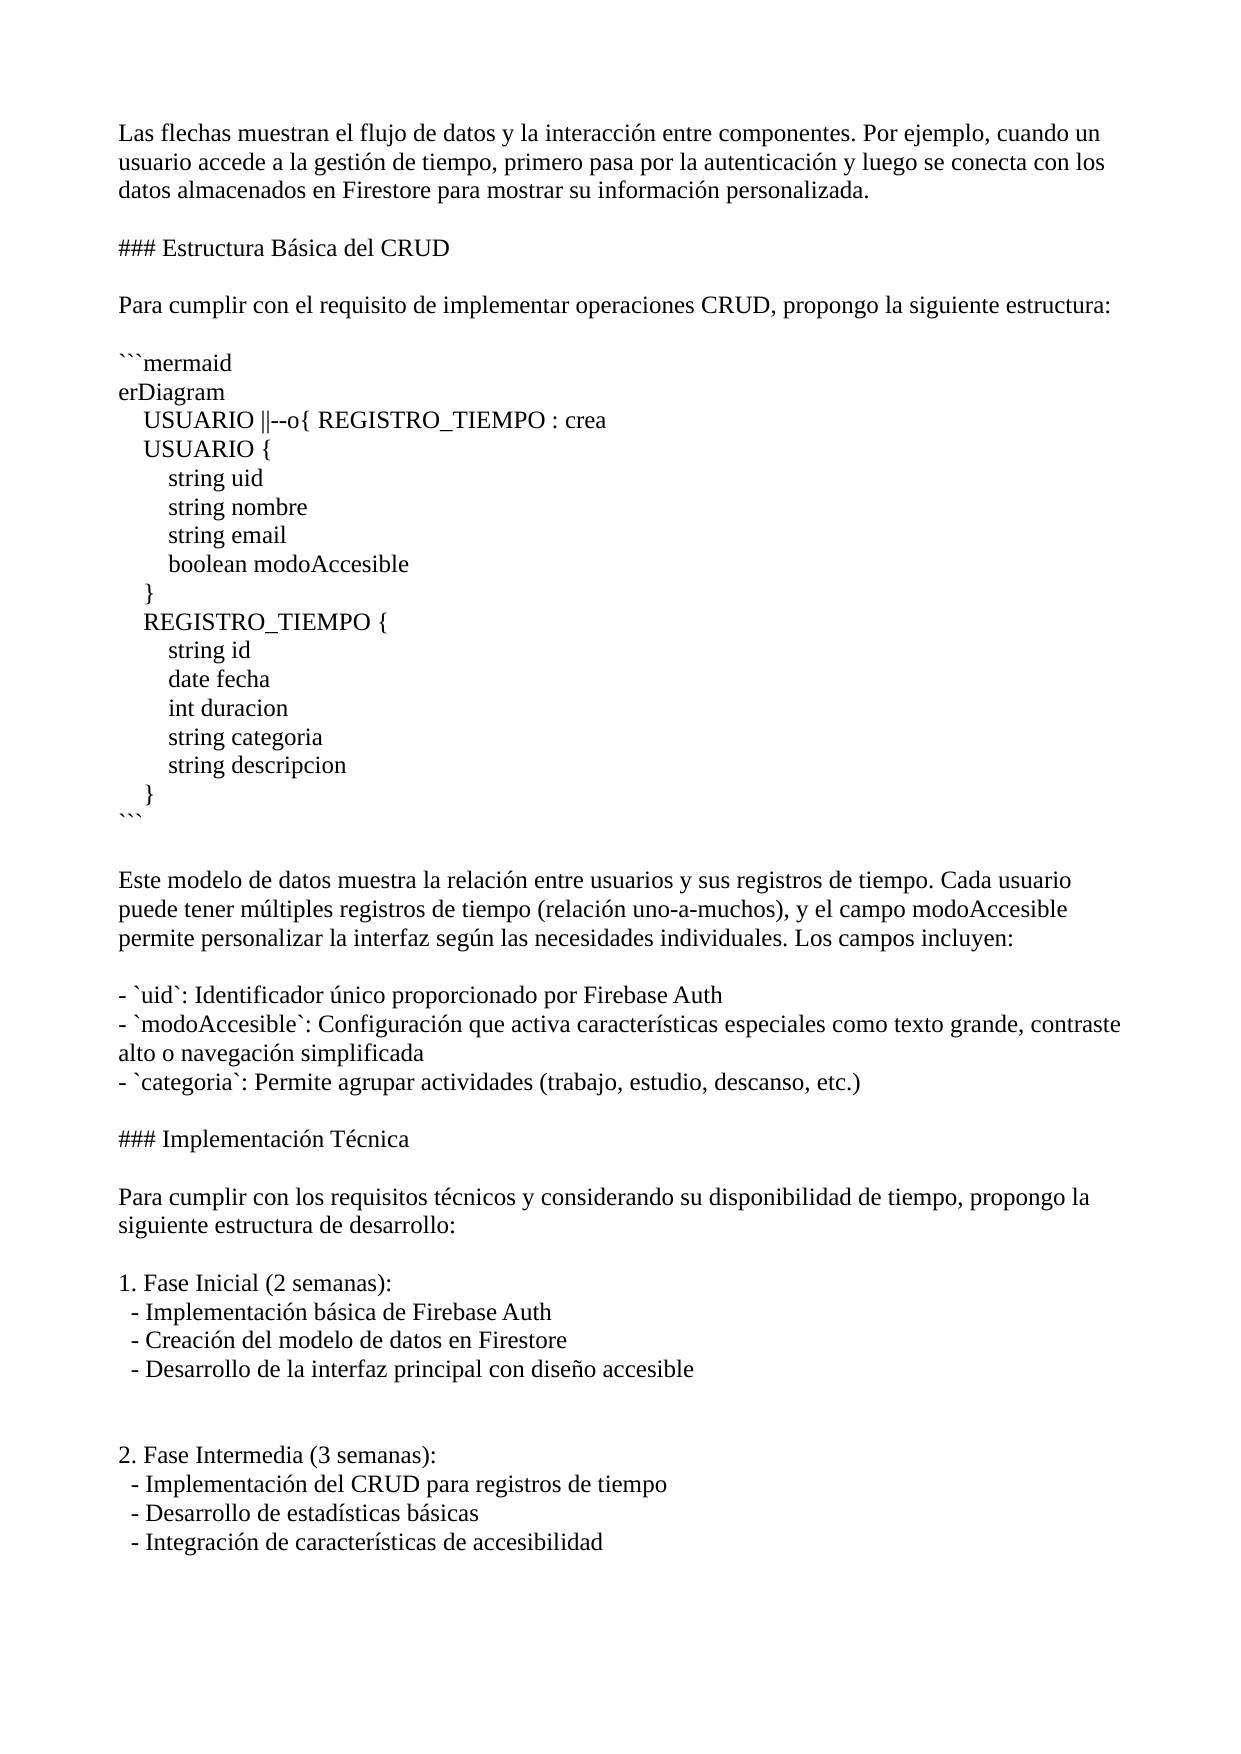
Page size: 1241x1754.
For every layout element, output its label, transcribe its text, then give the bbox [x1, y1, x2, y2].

text string email [118, 521, 1122, 549]
text string nombre [118, 492, 1122, 521]
text Para cumplir con los requisitos técnicos y considerando su disponibilidad de tiempo, propongo la siguiente estructura de desarrollo: [118, 1182, 1122, 1239]
text - Implementación básica de Firebase Auth [118, 1297, 1122, 1326]
text ### Implementación Técnica [118, 1124, 1122, 1153]
text erDiagram [118, 377, 1122, 406]
text } [118, 779, 1122, 808]
text string categoria [118, 722, 1122, 751]
text ### Estructura Básica del CRUD [118, 233, 1122, 262]
text - `uid`: Identificador único proporcionado por Firebase Auth [118, 981, 1122, 1009]
text USUARIO ||--o{ REGISTRO_TIEMPO : crea [118, 406, 1122, 434]
text - Integración de características de accesibilidad [118, 1527, 1122, 1556]
text - Implementación del CRUD para registros de tiempo [118, 1469, 1122, 1498]
text string id [118, 636, 1122, 664]
text 1. Fase Inicial (2 semanas): [118, 1268, 1122, 1297]
text - Desarrollo de estadísticas básicas [118, 1498, 1122, 1527]
text string uid [118, 463, 1122, 492]
text int duracion [118, 693, 1122, 722]
text - `categoria`: Permite agrupar actividades (trabajo, estudio, descanso, etc.) [118, 1067, 1122, 1096]
text } [118, 578, 1122, 607]
text Este modelo de datos muestra la relación entre usuarios y sus registros de tiempo. Cada usuario puede tener múltiples registros de tiempo (relación uno-a-muchos), y el campo modoAccesible permite personalizar la interfaz según las necesidades individuales. Los campos incluyen: [118, 866, 1122, 952]
text REGISTRO_TIEMPO { [118, 607, 1122, 636]
text ``` [118, 808, 1122, 837]
text string descripcion [118, 751, 1122, 779]
text 2. Fase Intermedia (3 semanas): [118, 1441, 1122, 1469]
text - `modoAccesible`: Configuración que activa características especiales como texto grande, contraste alto o navegación simplificada [118, 1009, 1122, 1067]
text Las flechas muestran el flujo de datos y la interacción entre componentes. Por ejemplo, cuando un usuario accede a la gestión de tiempo, primero pasa por la autenticación y luego se conecta con los datos almacenados en Firestore para mostrar su información personalizada. [118, 118, 1122, 204]
text Para cumplir con el requisito de implementar operaciones CRUD, propongo la siguiente estructura: [118, 291, 1122, 319]
text boolean modoAccesible [118, 549, 1122, 578]
text - Creación del modelo de datos en Firestore [118, 1326, 1122, 1354]
text - Desarrollo de la interfaz principal con diseño accesible [118, 1354, 1122, 1383]
text ```mermaid [118, 348, 1122, 377]
text date fecha [118, 664, 1122, 693]
text USUARIO { [118, 434, 1122, 463]
